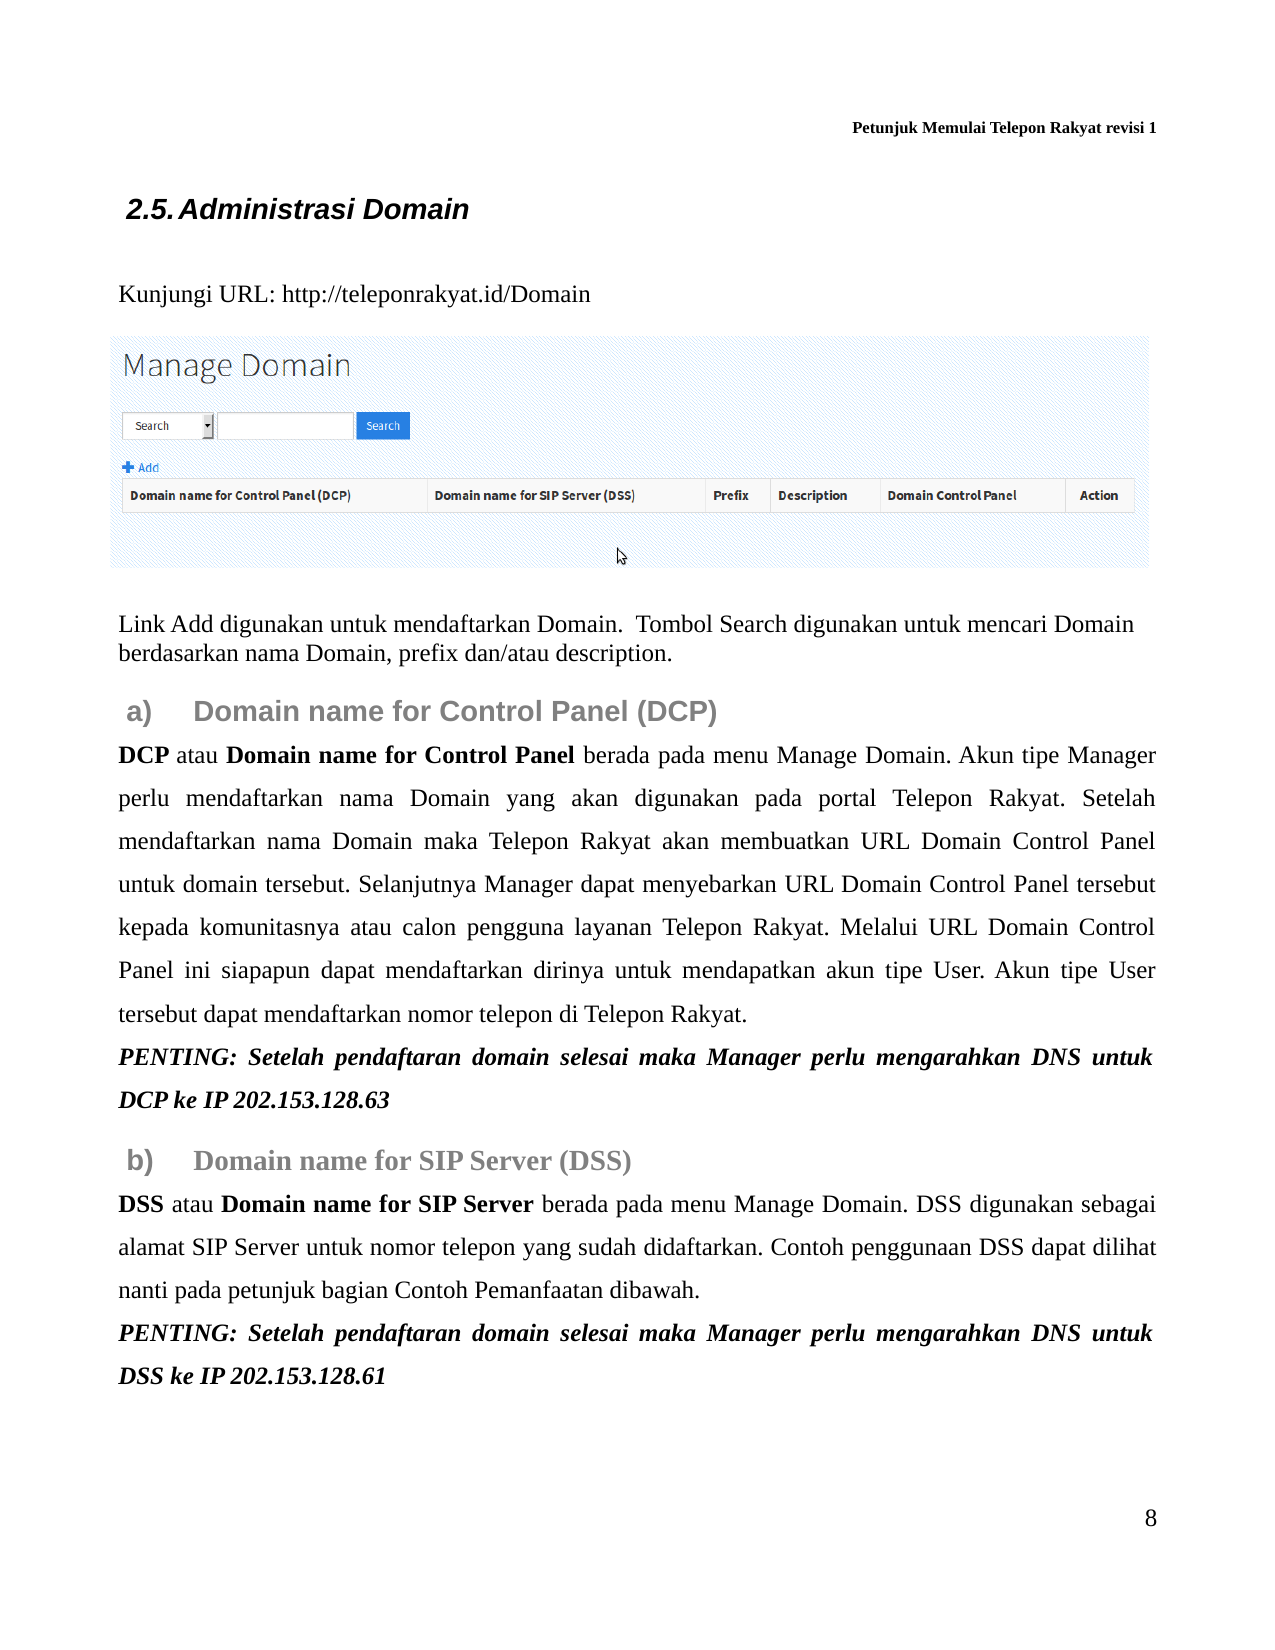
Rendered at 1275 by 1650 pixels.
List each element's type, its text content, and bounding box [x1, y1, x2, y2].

text PENTING: Setelah pendaftaran domain selesai maka Manager perlu mengarahkan DNS untuk DCP ke IP 202.153.128.63 [118, 1042, 1157, 1114]
text Link Add digunakan untuk mendaftarkan Domain. Tombol Search digunakan untuk mencari Domain berdasarkan nama Domain, prefix dan/atau description. [118, 609, 1157, 667]
text DSS atau Domain name for SIP Server berada pada menu Manage Domain. DSS digunakan sebagai alamat SIP Server untuk nomor telepon yang sudah didaftarkan. Contoh penggunaan DSS dapat dilihat nanti pada petunjuk bagian Contoh Pemanfaatan dibawah. [118, 1189, 1157, 1304]
text DCP atau Domain name for Control Panel berada pada menu Manage Domain. Akun tipe Manager perlu mendaftarkan nama Domain yang akan digunakan pada portal Telepon Rakyat. Setelah mendaftarkan nama Domain maka Telepon Rakyat akan membuatkan URL Domain Control Panel untuk domain tersebut. Selanjutnya Manager dapat menyebarkan URL Domain Control Panel tersebut kepada komunitasnya atau calon pengguna layanan Telepon Rakyat. Melalui URL Domain Control Panel ini siapapun dapat mendaftarkan dirinya untuk mendapatkan akun tipe User. Akun tipe User tersebut dapat mendaftarkan nomor telepon di Telepon Rakyat. [118, 740, 1157, 1027]
subtitle Administrasi Domain [118, 192, 1157, 225]
picture [110, 336, 1149, 568]
subtitle Domain name for Control Panel (DCP) [118, 694, 1157, 727]
text PENTING: Setelah pendaftaran domain selesai maka Manager perlu mengarahkan DNS untuk DSS ke IP 202.153.128.61 [118, 1318, 1157, 1390]
subtitle Domain name for SIP Server (DSS) [118, 1143, 1157, 1176]
text Kunjungi URL: http://teleponrakyat.id/Domain [118, 279, 1157, 308]
